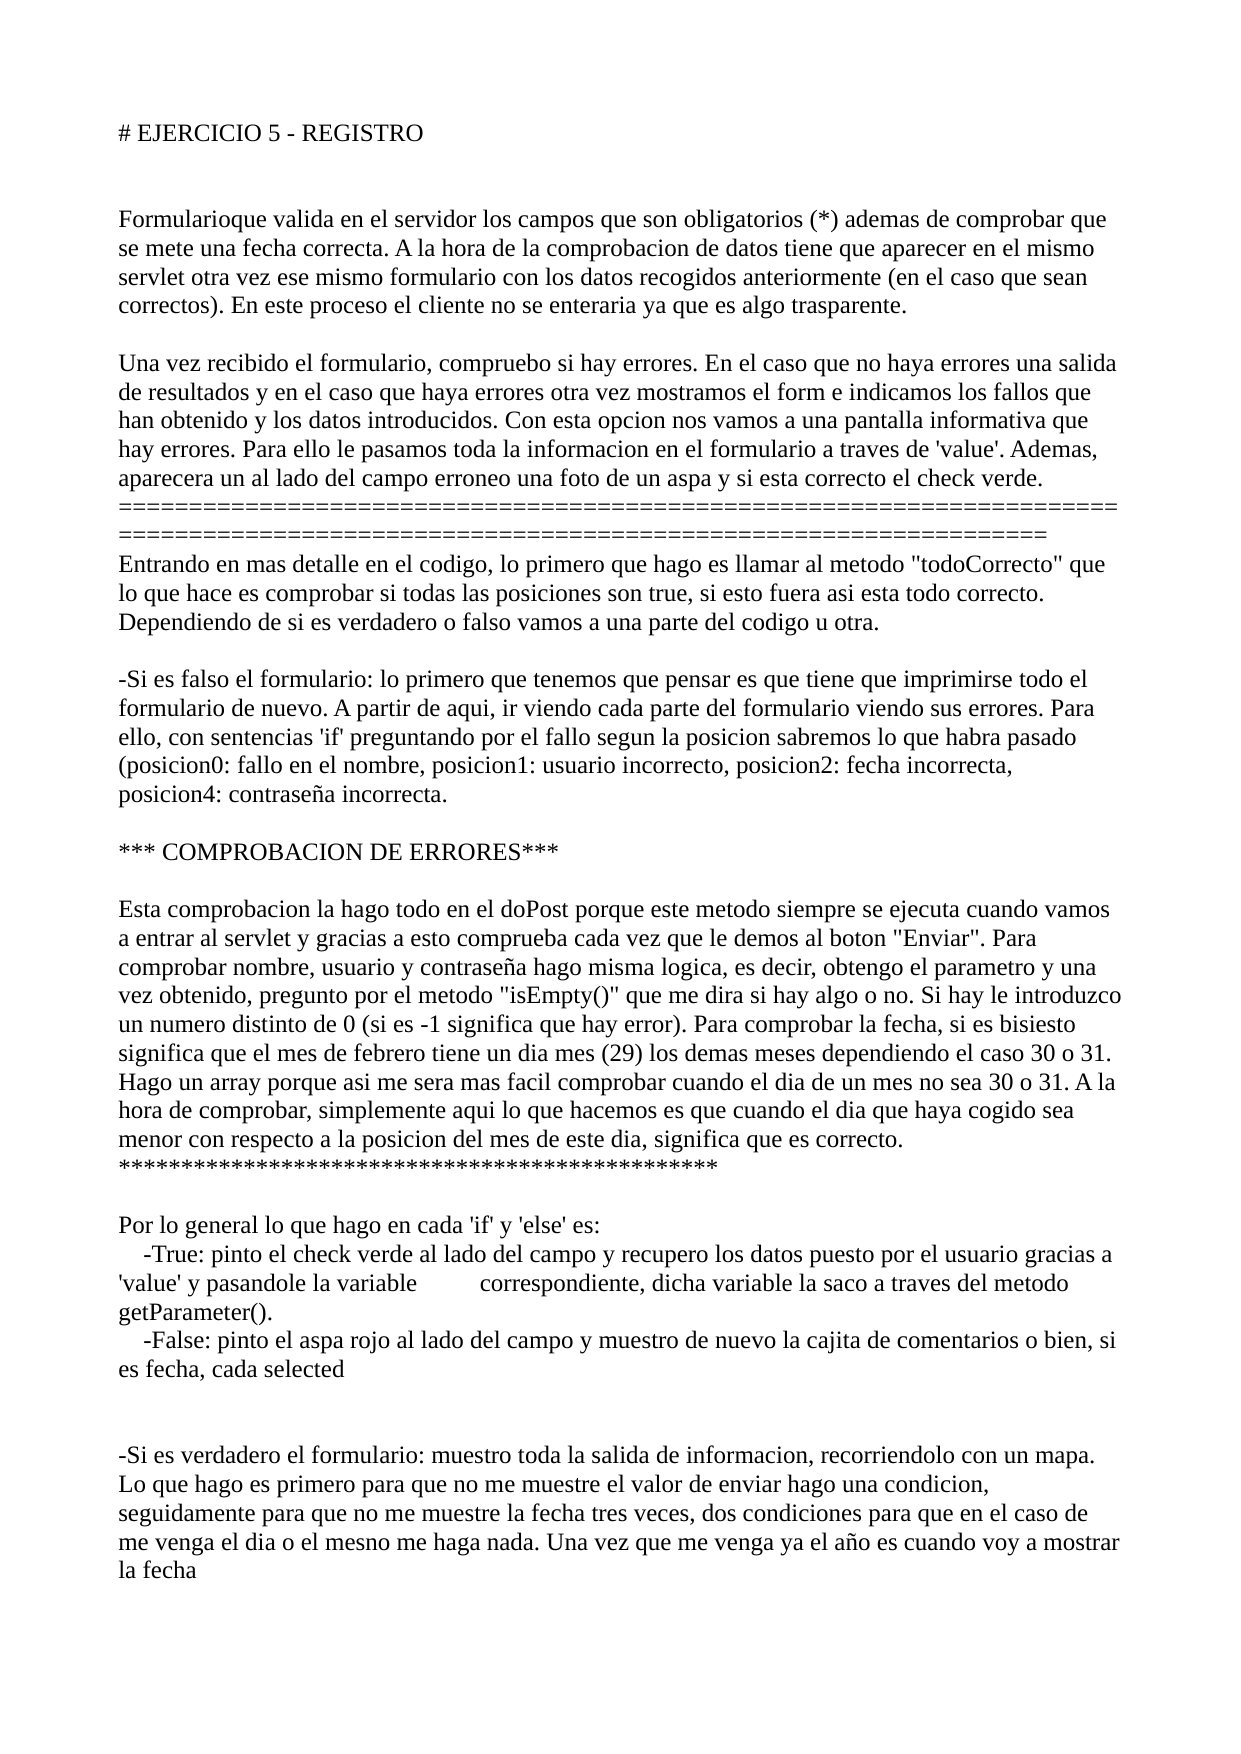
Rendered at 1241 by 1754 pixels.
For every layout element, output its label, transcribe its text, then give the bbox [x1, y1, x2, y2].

text # EJERCICIO 5 - REGISTRO Formularioque valida en el servidor los campos que son obligatorios (*) ademas de comprobar que se mete una fecha correcta. A la hora de la comprobacion de datos tiene que aparecer en el mismo servlet otra vez ese mismo formulario con los datos recogidos anteriormente (en el caso que sean correctos). En este proceso el cliente no se enteraria ya que es algo trasparente. Una vez recibido el formulario, compruebo si hay errores. En el caso que no haya errores una salida de resultados y en el caso que haya errores otra vez mostramos el form e indicamos los fallos que han obtenido y los datos introducidos. Con esta opcion nos vamos a una pantalla informativa que hay errores. Para ello le pasamos toda la informacion en el formulario a traves de 'value'. Ademas, aparecera un al lado del campo erroneo una foto de un aspa y si esta correcto el check verde. ========================================================================================================================================= Entrando en mas detalle en el codigo, lo primero que hago es llamar al metodo "todoCorrecto" que lo que hace es comprobar si todas las posiciones son true, si esto fuera asi esta todo correcto. Dependiendo de si es verdadero o falso vamos a una parte del codigo u otra. -Si es falso el formulario: lo primero que tenemos que pensar es que tiene que imprimirse todo el formulario de nuevo. A partir de aqui, ir viendo cada parte del formulario viendo sus errores. Para ello, con sentencias 'if' preguntando por el fallo segun la posicion sabremos lo que habra pasado (posicion0: fallo en el nombre, posicion1: usuario incorrecto, posicion2: fecha incorrecta, posicion4: contraseña incorrecta. *** COMPROBACION DE ERRORES*** Esta comprobacion la hago todo en el doPost porque este metodo siempre se ejecuta cuando vamos a entrar al servlet y gracias a esto comprueba cada vez que le demos al boton "Enviar". Para comprobar nombre, usuario y contraseña hago misma logica, es decir, obtengo el parametro y una vez obtenido, pregunto por el metodo "isEmpty()" que me dira si hay algo o no. Si hay le introduzco un numero distinto de 0 (si es -1 significa que hay error). Para comprobar la fecha, si es bisiesto significa que el mes de febrero tiene un dia mes (29) los demas meses dependiendo el caso 30 o 31. Hago un array porque asi me sera mas facil comprobar cuando el dia de un mes no sea 30 o 31. A la hora de comprobar, simplemente aqui lo que hacemos es que cuando el dia que haya cogido sea menor con respecto a la posicion del mes de este dia, significa que es correcto. ************************************************ Por lo general lo que hago en cada 'if' y 'else' es: -True: pinto el check verde al lado del campo y recupero los datos puesto por el usuario gracias a 'value' y pasandole la variable correspondiente, dicha variable la saco a traves del metodo getParameter(). -False: pinto el aspa rojo al lado del campo y muestro de nuevo la cajita de comentarios o bien, si es fecha, cada selected -Si es verdadero el formulario: muestro toda la salida de informacion, recorriendolo con un mapa. Lo que hago es primero para que no me muestre el valor de enviar hago una condicion, seguidamente para que no me muestre la fecha tres veces, dos condiciones para que en el caso de me venga el dia o el mesno me haga nada. Una vez que me venga ya el año es cuando voy a mostrar la fecha [118, 118, 1122, 1613]
